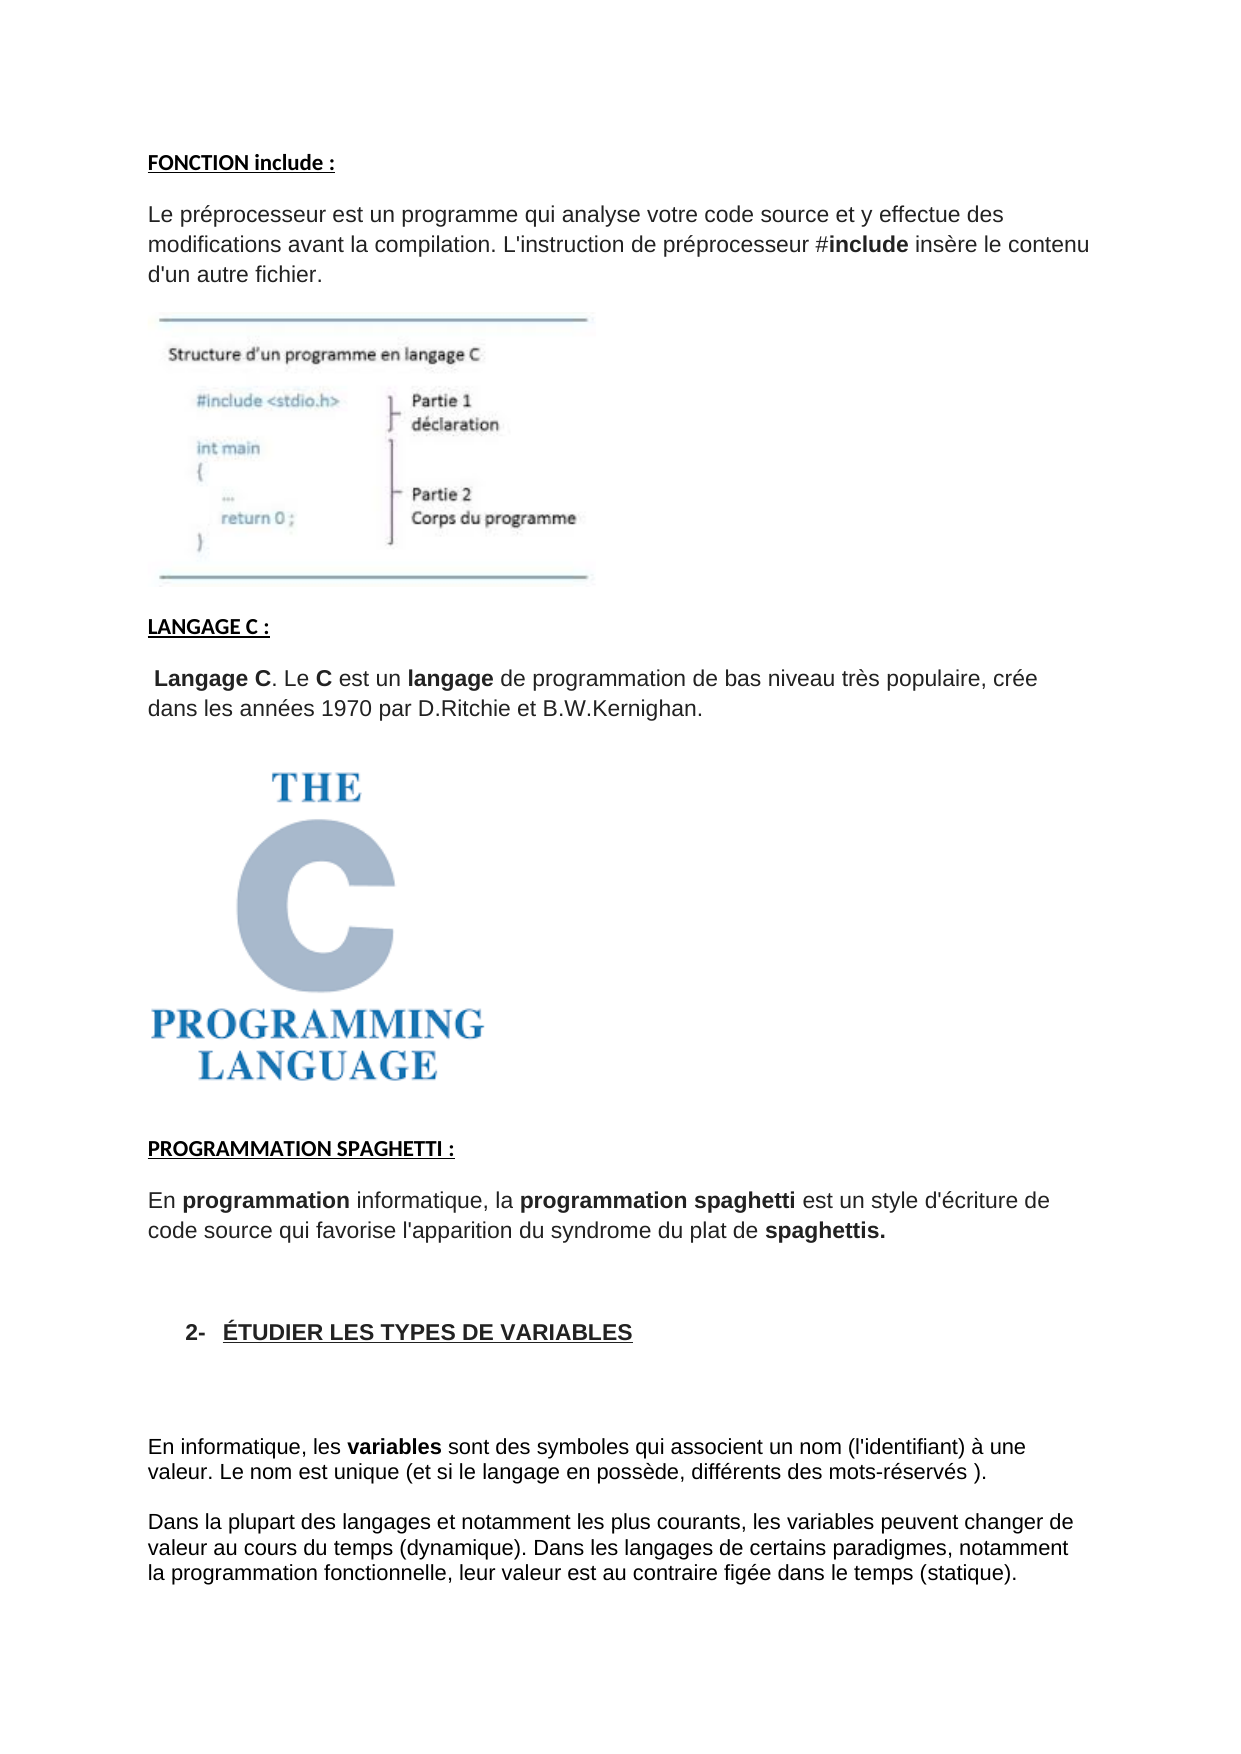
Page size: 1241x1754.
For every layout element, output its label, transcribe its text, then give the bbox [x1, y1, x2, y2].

text Dans la plupart des langages et notamment les plus courants, les variables peuvent changer de valeur au cours du temps (dynamique). Dans les langages de certains paradigmes, notamment la programmation fonctionnelle, leur valeur est au contraire figée dans le temps (statique). [148, 1509, 1093, 1585]
text En informatique, les variables sont des symboles qui associent un nom (l'identifiant) à une valeur. Le nom est unique (et si le langage en possède, différents des mots-réservés ). [148, 1434, 1093, 1484]
text FONCTION include : [148, 148, 1093, 176]
text Le préprocesseur est un programme qui analyse votre code source et y effectue des modifications avant la compilation. L'instruction de préprocesseur #include insère le contenu d'un autre fichier. [148, 201, 1093, 287]
text LANGAGE C : [148, 612, 1093, 640]
text PROGRAMMATION SPAGHETTI : [148, 1134, 1093, 1162]
list ÉTUDIER LES TYPES DE VARIABLES [185, 1319, 1093, 1346]
text En programmation informatique, la programmation spaghetti est un style d'écriture de code source qui favorise l'apparition du syndrome du plat de spaghettis. [148, 1187, 1093, 1243]
text Langage C. Le C est un langage de programmation de bas niveau très populaire, crée dans les années 1970 par D.Ritchie et B.W.Kernighan. [148, 665, 1093, 722]
